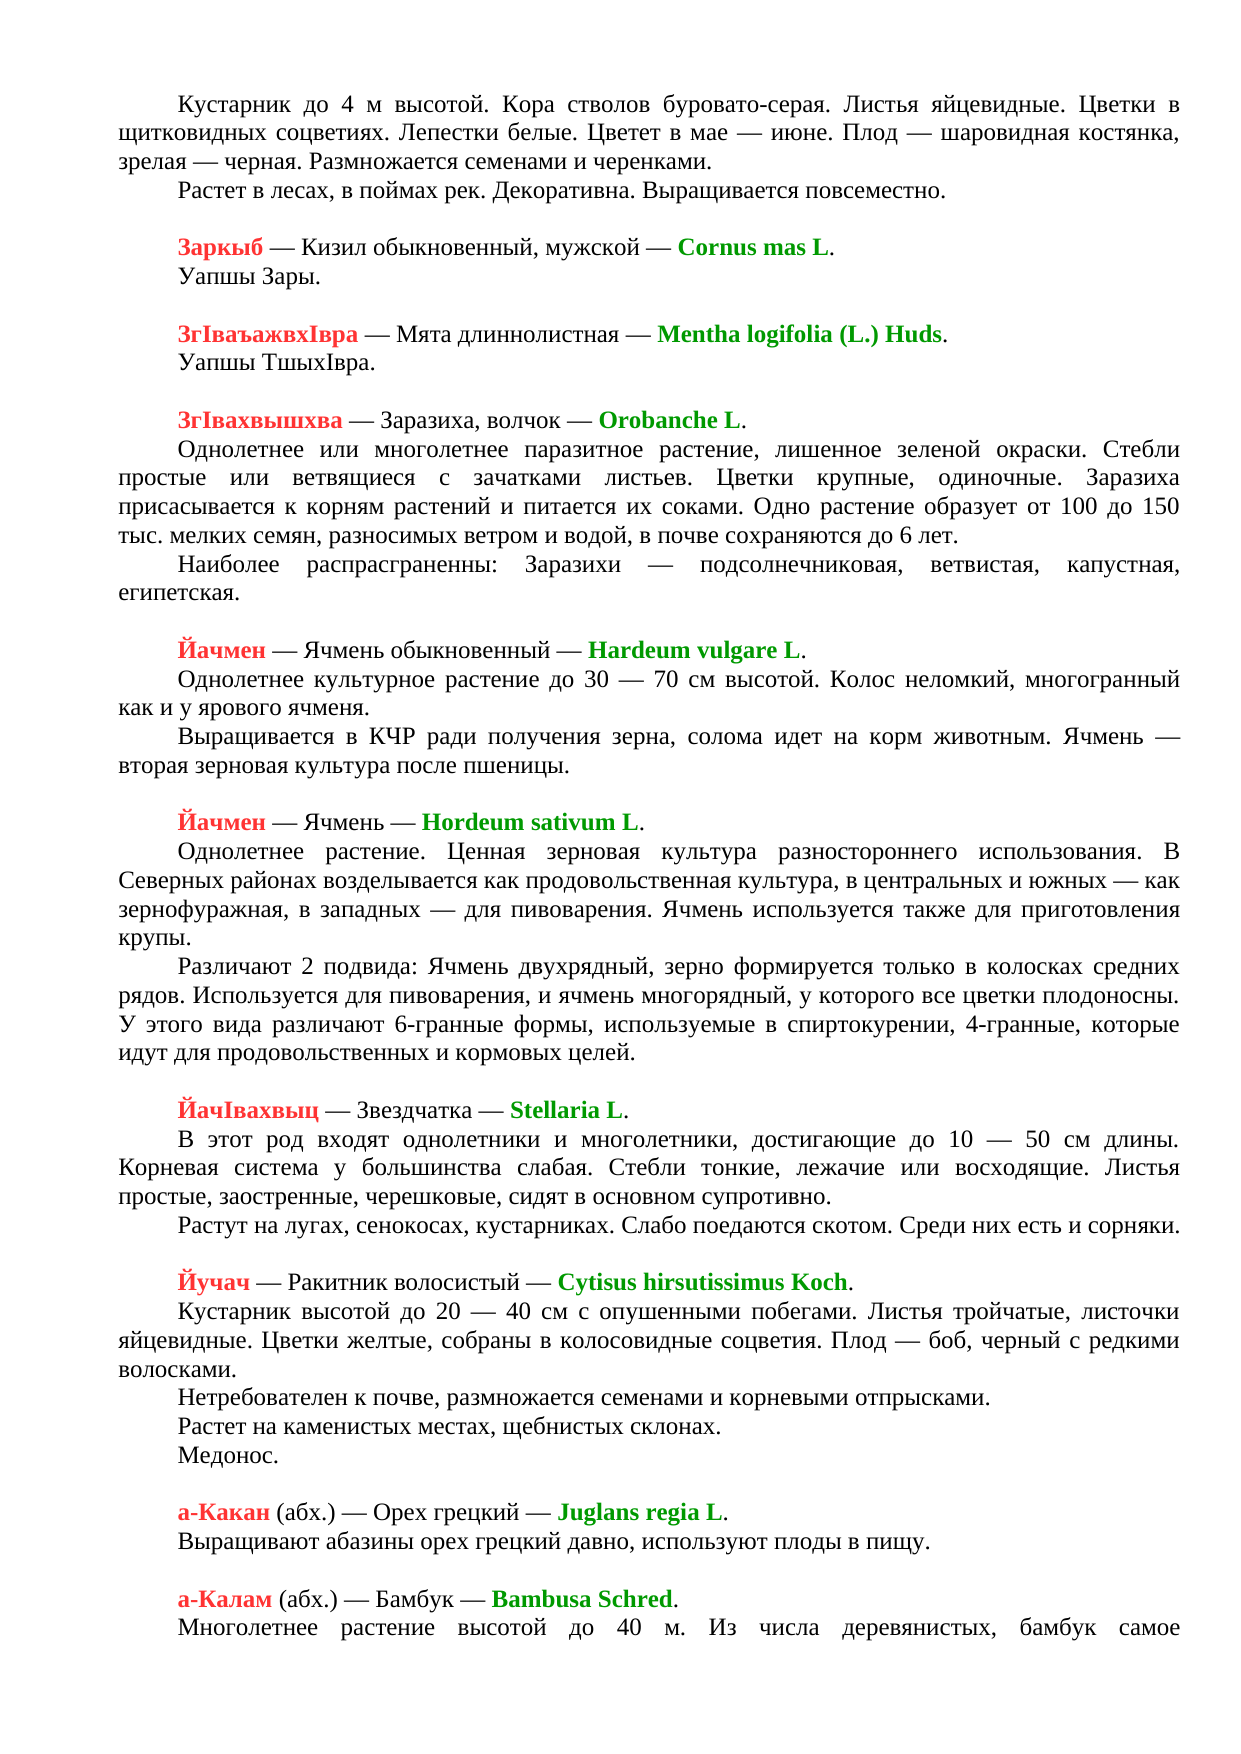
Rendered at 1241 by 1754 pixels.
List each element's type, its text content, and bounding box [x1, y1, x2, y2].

text Уапшы Зары. [118, 261, 1181, 290]
text ЙачIвахвыц — Звездчатка — Stellaria L. [118, 1095, 1181, 1124]
text Медонос. [118, 1440, 1181, 1469]
text ЗгIваъажвхIвра — Мята длиннолистная — Mentha logifolia (L.) Huds. [118, 319, 1181, 347]
text Йучач — Ракитник волосистый — Cytisus hirsutissimus Koch. [118, 1267, 1181, 1296]
text Выращивают абазины орех грецкий давно, используют плоды в пищу. [118, 1526, 1181, 1555]
text Растет в лесах, в поймах рек. Декоративна. Выращивается повсеместно. [118, 175, 1181, 204]
text Однолетнее культурное растение до 30 — 70 см высотой. Колос неломкий, многогранный как и у ярового ячменя. [118, 664, 1181, 721]
text а-Калам (абх.) — Бамбук — Bambusa Schred. [118, 1584, 1181, 1612]
text В этот род входят однолетники и многолетники, достигающие до 10 — 50 см длины. Корневая система у большинства слабая. Стебли тонкие, лежачие или восходящие. Листья простые, заостренные, черешковые, сидят в основном супротивно. [118, 1124, 1181, 1210]
text Йачмен — Ячмень — Hordeum sativum L. [118, 807, 1181, 836]
text Йачмен — Ячмень обыкновенный — Hardeum vulgare L. [118, 635, 1181, 664]
text Однолетнее растение. Ценная зерновая культура разностороннего использования. В Северных районах возделывается как продовольственная культура, в центральных и южных — как зернофуражная, в западных — для пивоварения. Ячмень используется также для приготовления крупы. [118, 836, 1181, 951]
text Растут на лугах, сенокосах, кустарниках. Слабо поедаются скотом. Среди них есть и сорняки. [118, 1210, 1181, 1239]
text Однолетнее или многолетнее паразитное растение, лишенное зеленой окраски. Стебли простые или ветвящиеся с зачатками листьев. Цветки крупные, одиночные. Заразиха присасывается к корням растений и питается их соками. Одно растение образует от 100 до 150 тыс. мелких семян, разносимых ветром и водой, в почве сохраняются до 6 лет. [118, 434, 1181, 549]
text ЗгIвахвышхва — Заразиха, волчок — Orobanche L. [118, 405, 1181, 434]
text Уапшы ТшыхIвра. [118, 347, 1181, 376]
text Кустарник до 4 м высотой. Кора стволов буровато-серая. Листья яйцевидные. Цветки в щитковидных соцветиях. Лепестки белые. Цветет в мае — июне. Плод — шаровидная костянка, зрелая — черная. Размножается семенами и черенками. [118, 89, 1181, 175]
text Выращивается в КЧР ради получения зерна, солома идет на корм животным. Ячмень — вторая зерновая культура после пшеницы. [118, 721, 1181, 779]
text Кустарник высотой до 20 — 40 см с опушенными побегами. Листья тройчатые, листочки яйцевидные. Цветки желтые, собраны в колосовидные соцветия. Плод — боб, черный с редкими волосками. [118, 1296, 1181, 1382]
text Наиболее распрасграненны: Заразихи — подсолнечниковая, ветвистая, капустная, египетская. [118, 549, 1181, 606]
text Многолетнее растение высотой до 40 м. Из числа деревянистых, бамбук самое [118, 1612, 1181, 1641]
text Растет на каменистых местах, щебнистых склонах. [118, 1411, 1181, 1440]
text Различают 2 подвида: Ячмень двухрядный, зерно формируется только в колосках средних рядов. Используется для пивоварения, и ячмень многорядный, у которого все цветки плодоносны. У этого вида различают 6-гранные формы, используемые в спиртокурении, 4-гранные, которые идут для продовольственных и кормовых целей. [118, 951, 1181, 1066]
text Нетребователен к почве, размножается семенами и корневыми отпрысками. [118, 1382, 1181, 1411]
text Заркыб — Кизил обыкновенный, мужской — Cornus mas L. [118, 232, 1181, 261]
text а-Какан (абх.) — Орех грецкий — Juglans regia L. [118, 1497, 1181, 1526]
